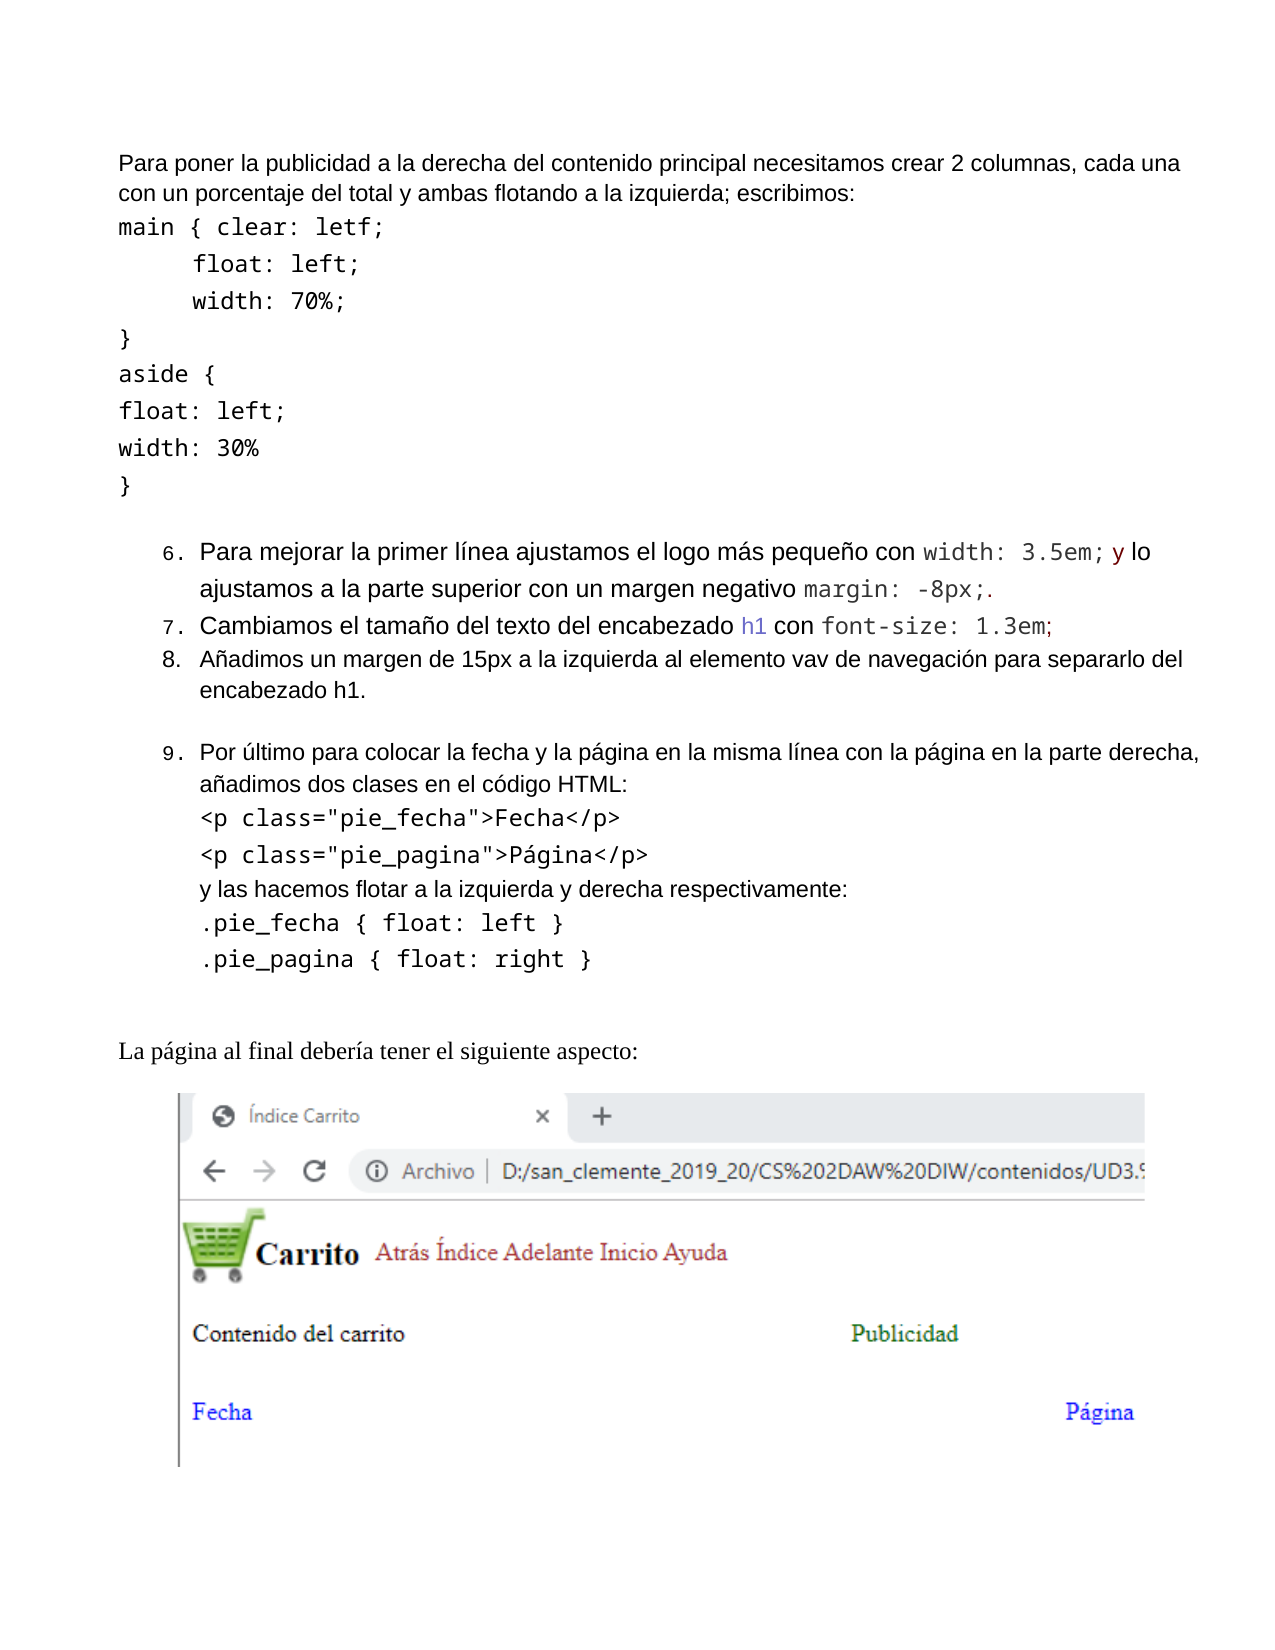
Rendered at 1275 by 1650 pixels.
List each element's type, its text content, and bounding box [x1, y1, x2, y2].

text } [118, 468, 1204, 500]
text Para poner la publicidad a la derecha del contenido principal necesitamos crear 2 columnas, cada una con un porcentaje del total y ambas flotando a la izquierda; escribimos: [118, 149, 1204, 207]
text } [118, 321, 1204, 353]
text width: 30% [118, 431, 1204, 463]
list Por último para colocar la fecha y la página en la misma línea con la página en la parte derecha, añadimos dos clases en el código HTML: [162, 738, 1204, 797]
list Para mejorar la primer línea ajustamos el logo más pequeño con width: 3.5em; y lo ajustamos a la parte superior con un margen negativo margin: -8px;. [162, 536, 1204, 604]
text main { clear: letf; [118, 211, 1204, 243]
text float: left; [118, 394, 1204, 426]
list <p class="pie_pagina">Página</p> [162, 838, 1204, 870]
text float: left; [118, 247, 1204, 279]
list Añadimos un margen de 15px a la izquierda al elemento vav de navegación para separarlo del encabezado h1. [162, 646, 1204, 704]
text La página al final debería tener el siguiente aspecto: [118, 1036, 1204, 1065]
text aside { [118, 358, 1204, 390]
list .pie_pagina { float: right } [162, 943, 1204, 974]
list <p class="pie_fecha">Fecha</p> [162, 801, 1204, 833]
list y las hacemos flotar a la izquierda y derecha respectivamente: [162, 875, 1204, 902]
text width: 70%; [118, 284, 1204, 316]
picture [177, 1093, 1145, 1467]
list .pie_fecha { float: left } [162, 906, 1204, 938]
list Cambiamos el tamaño del texto del encabezado h1 con font-size: 1.3em; [162, 609, 1204, 641]
